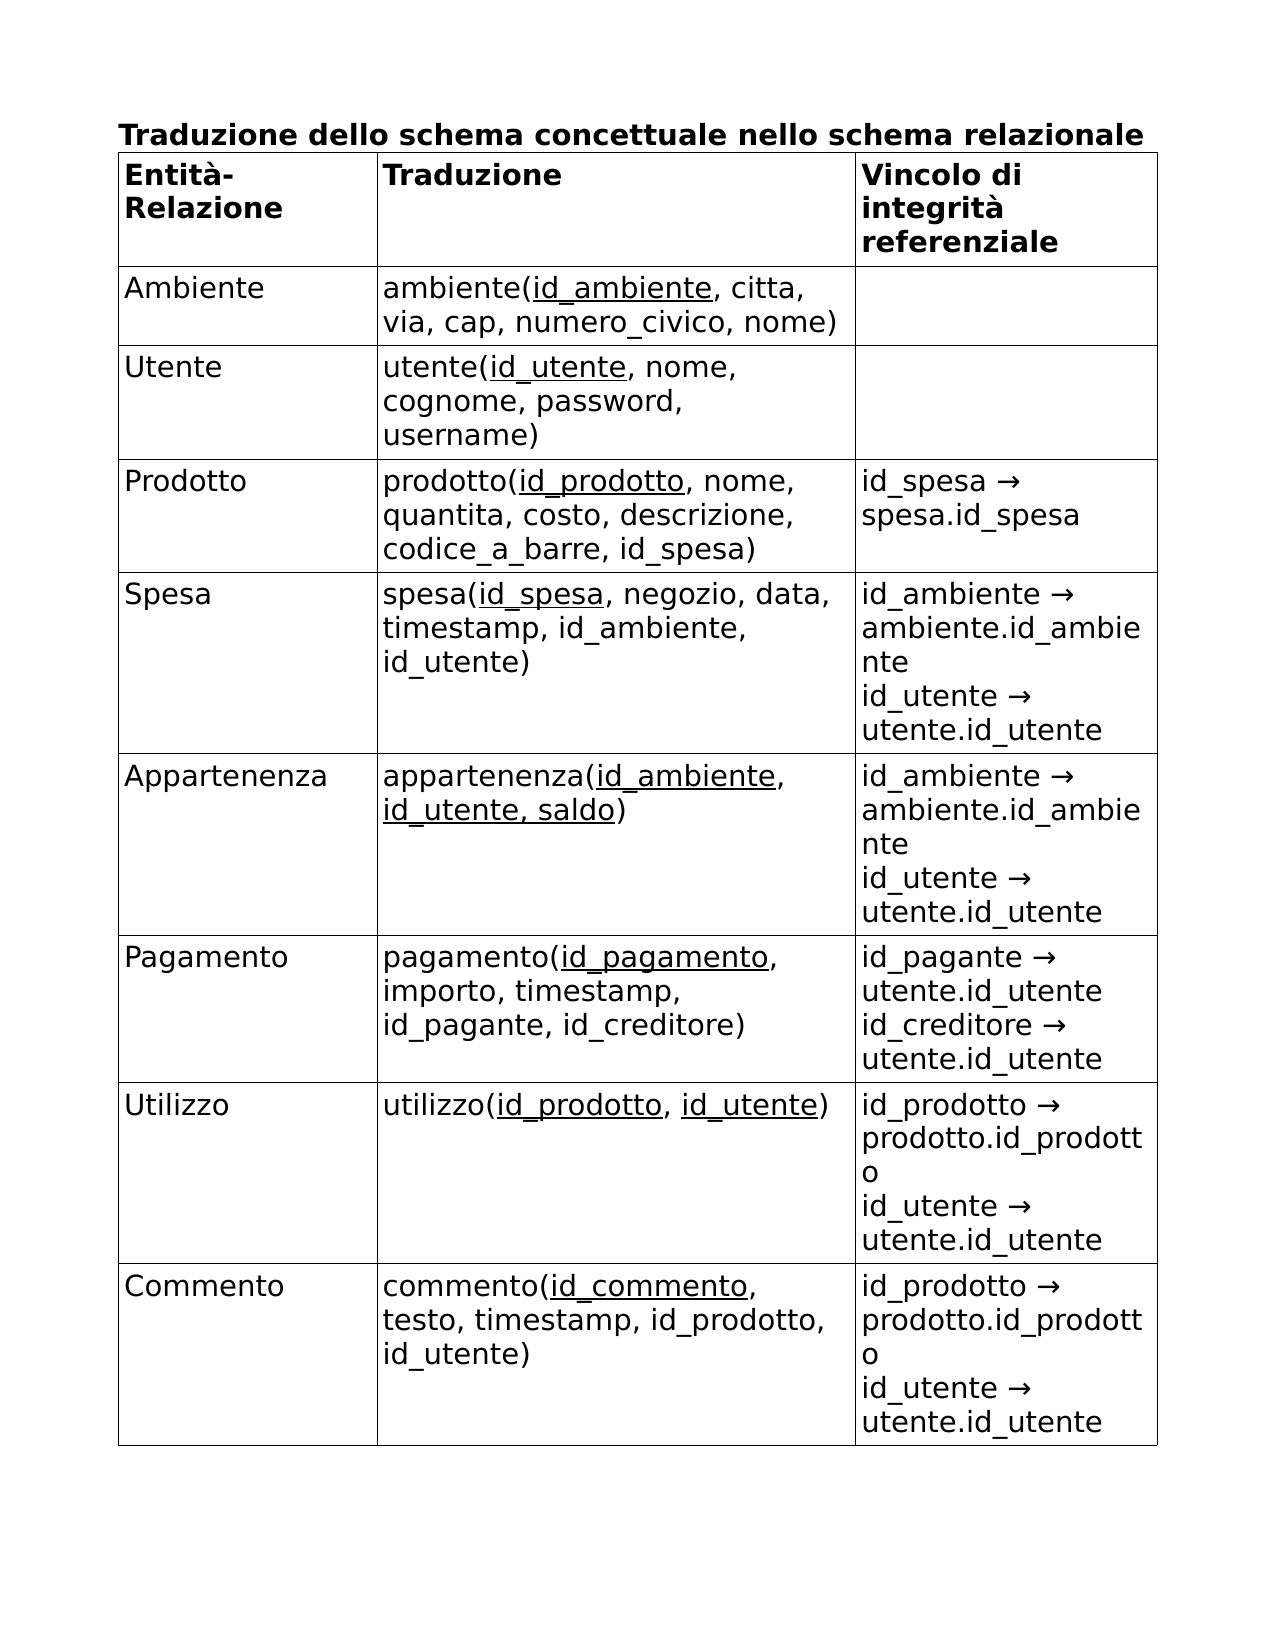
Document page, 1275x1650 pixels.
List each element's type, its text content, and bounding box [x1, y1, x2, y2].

table_cell Appartenenza [119, 754, 377, 934]
table_header Entità-Relazione [119, 153, 377, 266]
table_cell ambiente(id_ambiente, citta, via, cap, numero_civico, nome) [378, 267, 855, 345]
table_cell Ambiente [119, 267, 377, 345]
table_cell spesa(id_spesa, negozio, data, timestamp, id_ambiente, id_utente) [378, 573, 855, 753]
table_cell appartenenza(id_ambiente, id_utente, saldo) [378, 754, 855, 934]
table_cell Prodotto [119, 460, 377, 572]
table_cell id_spesa → spesa.id_spesa [856, 460, 1157, 572]
table_cell Utente [119, 346, 377, 458]
table_cell id_ambiente → ambiente.id_ambiente id_utente → utente.id_utente [856, 754, 1157, 934]
table_cell utente(id_utente, nome, cognome, password, username) [378, 346, 855, 458]
table_cell pagamento(id_pagamento, importo, timestamp, id_pagante, id_creditore) [378, 936, 855, 1082]
table_cell id_ambiente → ambiente.id_ambiente id_utente → utente.id_utente [856, 573, 1157, 753]
text Traduzione dello schema concettuale nello schema relazionale [118, 118, 1157, 152]
table_cell Commento [119, 1264, 377, 1445]
table_cell id_pagante → utente.id_utente id_creditore → utente.id_utente [856, 936, 1157, 1082]
table_cell Pagamento [119, 936, 377, 1082]
table_header Traduzione [378, 153, 855, 266]
table_cell id_prodotto → prodotto.id_prodotto id_utente → utente.id_utente [856, 1083, 1157, 1263]
table_cell utilizzo(id_prodotto, id_utente) [378, 1083, 855, 1263]
table_cell commento(id_commento, testo, timestamp, id_prodotto, id_utente) [378, 1264, 855, 1445]
table_cell [856, 267, 1157, 345]
table_cell prodotto(id_prodotto, nome, quantita, costo, descrizione, codice_a_barre, id_spesa) [378, 460, 855, 572]
table_header Vincolo di integrità referenziale [856, 153, 1157, 266]
table_cell id_prodotto → prodotto.id_prodotto id_utente → utente.id_utente [856, 1264, 1157, 1445]
table_cell Spesa [119, 573, 377, 753]
table_cell [856, 346, 1157, 458]
table_cell Utilizzo [119, 1083, 377, 1263]
